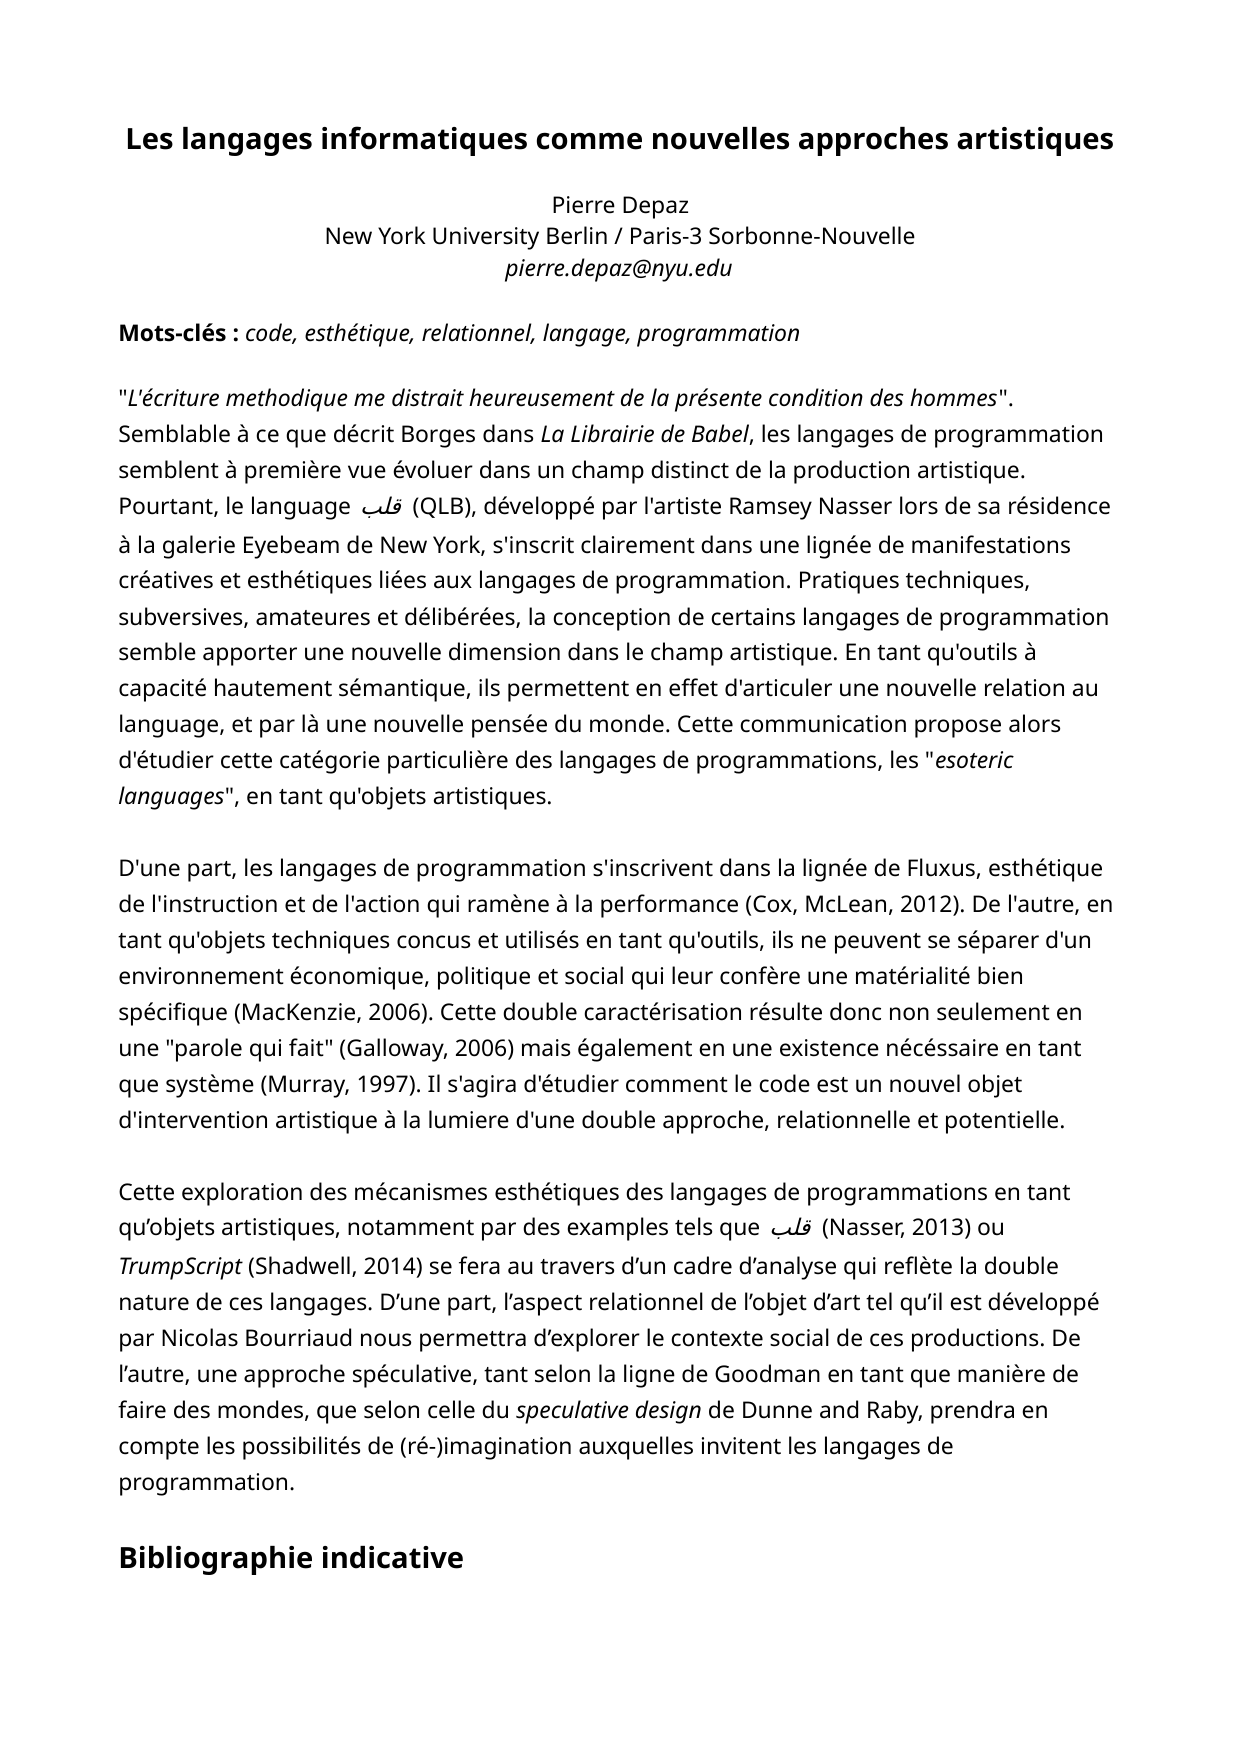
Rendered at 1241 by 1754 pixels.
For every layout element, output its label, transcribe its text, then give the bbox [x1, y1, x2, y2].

text pierre.depaz@nyu.edu [118, 252, 1122, 283]
text Les langages informatiques comme nouvelles approches artistiques [118, 118, 1122, 158]
text D'une part, les langages de programmation s'inscrivent dans la lignée de Fluxus, esthétique de l'instruction et de l'action qui ramène à la performance (Cox, McLean, 2012). De l'autre, en tant qu'objets techniques concus et utilisés en tant qu'outils, ils ne peuvent se séparer d'un environnement économique, politique et social qui leur confère une matérialité bien spécifique (MacKenzie, 2006). Cette double caractérisation résulte donc non seulement en une "parole qui fait" (Galloway, 2006) mais également en une existence nécéssaire en tant que système (Murray, 1997). Il s'agira d'étudier comment le code est un nouvel objet d'intervention artistique à la lumiere d'une double approche, relationnelle et potentielle. [118, 852, 1122, 1135]
text Mots-clés : code, esthétique, relationnel, langage, programmation [118, 317, 1122, 348]
text Bibliographie indicative [118, 1537, 1122, 1577]
text "L'écriture methodique me distrait heureusement de la présente condition des hommes". Semblable à ce que décrit Borges dans La Librairie de Babel, les langages de programmation semblent à première vue évoluer dans un champ distinct de la production artistique. Pourtant, le language قلب (QLB), développé par l'artiste Ramsey Nasser lors de sa résidence à la galerie Eyebeam de New York, s'inscrit clairement dans une lignée de manifestations créatives et esthétiques liées aux langages de programmation. Pratiques techniques, subversives, amateures et délibérées, la conception de certains langages de programmation semble apporter une nouvelle dimension dans le champ artistique. En tant qu'outils à capacité hautement sémantique, ils permettent en effet d'articuler une nouvelle relation au language, et par là une nouvelle pensée du monde. Cette communication propose alors d'étudier cette catégorie particulière des langages de programmations, les "esoteric languages", en tant qu'objets artistiques. [118, 382, 1122, 811]
text Pierre Depaz [118, 189, 1122, 220]
text New York University Berlin / Paris-3 Sorbonne-Nouvelle [118, 220, 1122, 252]
text Cette exploration des mécanismes esthétiques des langages de programmations en tant qu’objets artistiques, notamment par des examples tels que قلب (Nasser, 2013) ou TrumpScript (Shadwell, 2014) se fera au travers d’un cadre d’analyse qui reflète la double nature de ces langages. D’une part, l’aspect relationnel de l’objet d’art tel qu’il est développé par Nicolas Bourriaud nous permettra d’explorer le contexte social de ces productions. De l’autre, une approche spéculative, tant selon la ligne de Goodman en tant que manière de faire des mondes, que selon celle du speculative design de Dunne and Raby, prendra en compte les possibilités de (ré-)imagination auxquelles invitent les langages de programmation. [118, 1175, 1122, 1497]
